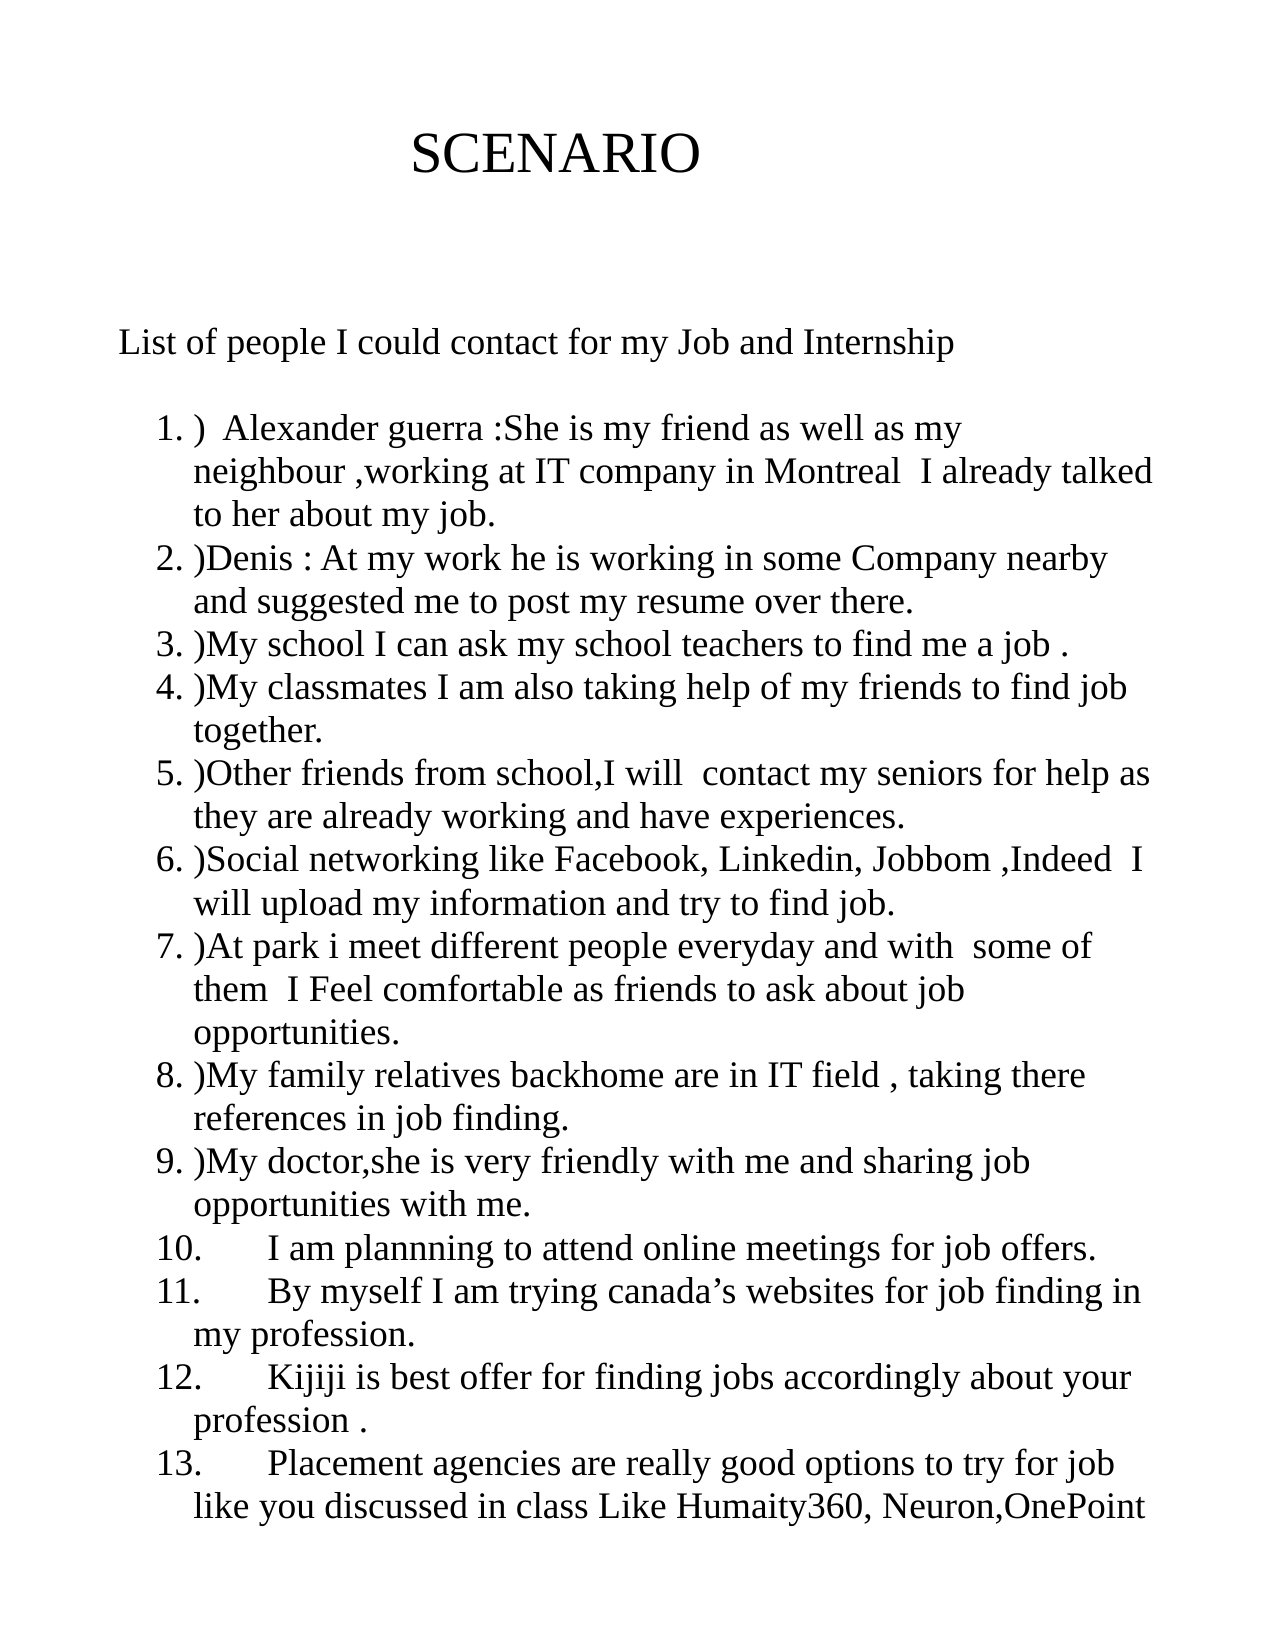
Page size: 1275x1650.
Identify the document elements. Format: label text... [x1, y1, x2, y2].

list )My school I can ask my school teachers to find me a job . [156, 621, 1157, 664]
list Kijiji is best offer for finding jobs accordingly about your profession . [156, 1354, 1157, 1441]
list I am plannning to attend online meetings for job offers. [156, 1225, 1157, 1268]
list )Other friends from school,I will contact my seniors for help as they are already working and have experiences. [156, 751, 1157, 837]
list )My classmates I am also taking help of my friends to find job together. [156, 664, 1157, 751]
text SCENARIO [118, 118, 1157, 185]
list )My doctor,she is very friendly with me and sharing job opportunities with me. [156, 1139, 1157, 1225]
list ) Alexander guerra :She is my friend as well as my neighbour ,working at IT company in Montreal I already talked to her about my job. [156, 406, 1157, 535]
list )My family relatives backhome are in IT field , taking there references in job finding. [156, 1052, 1157, 1139]
list Placement agencies are really good options to try for job like you discussed in class Like Humaity360, Neuron,OnePoint [156, 1441, 1157, 1527]
text List of people I could contact for my Job and Internship [118, 319, 1157, 362]
list By myself I am trying canada’s websites for job finding in my profession. [156, 1268, 1157, 1354]
list )Social networking like Facebook, Linkedin, Jobbom ,Indeed I will upload my information and try to find job. [156, 837, 1157, 923]
list )Denis : At my work he is working in some Company nearby and suggested me to post my resume over there. [156, 535, 1157, 621]
list )At park i meet different people everyday and with some of them I Feel comfortable as friends to ask about job opportunities. [156, 923, 1157, 1052]
